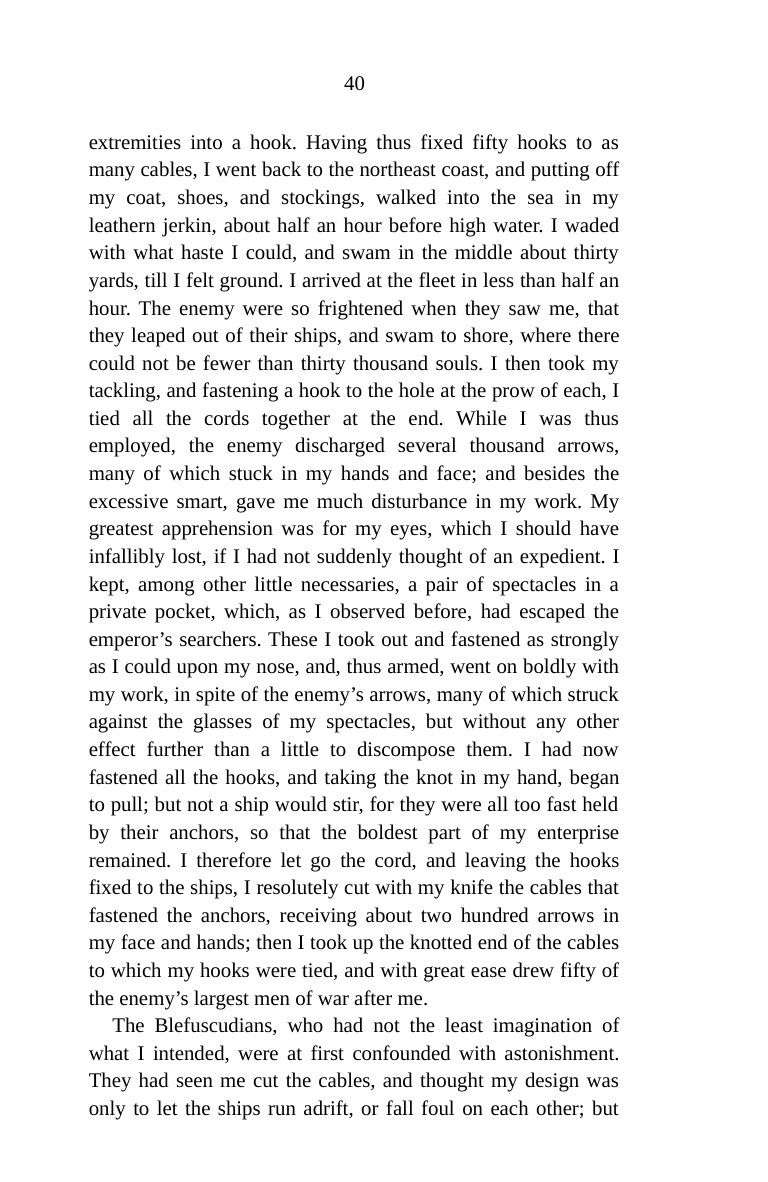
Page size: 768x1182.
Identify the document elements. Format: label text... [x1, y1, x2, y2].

text extremities into a hook. Having thus fixed fifty hooks to as many cables, I went back to the northeast coast, and putting off my coat, shoes, and stockings, walked into the sea in my leathern jerkin, about half an hour before high water. I waded with what haste I could, and swam in the middle about thirty yards, till I felt ground. I arrived at the fleet in less than half an hour. The enemy were so frightened when they saw me, that they leaped out of their ships, and swam to shore, where there could not be fewer than thirty thousand souls. I then took my tackling, and fastening a hook to the hole at the prow of each, I tied all the cords together at the end. While I was thus employed, the enemy discharged several thousand arrows, many of which stuck in my hands and face; and besides the excessive smart, gave me much disturbance in my work. My greatest apprehension was for my eyes, which I should have infallibly lost, if I had not suddenly thought of an expedient. I kept, among other little necessaries, a pair of spectacles in a private pocket, which, as I observed before, had escaped the emperor’s searchers. These I took out and fastened as strongly as I could upon my nose, and, thus armed, went on boldly with my work, in spite of the enemy’s arrows, many of which struck against the glasses of my spectacles, but without any other effect further than a little to discompose them. I had now fastened all the hooks, and taking the knot in my hand, began to pull; but not a ship would stir, for they were all too fast held by their anchors, so that the boldest part of my enterprise remained. I therefore let go the cord, and leaving the hooks fixed to the ships, I resolutely cut with my knife the cables that fastened the anchors, receiving about two hundred arrows in my face and hands; then I took up the knotted end of the cables to which my hooks were tied, and with great ease drew fifty of the enemy’s largest men of war after me. [88, 130, 620, 1009]
text The Blefuscudians, who had not the least imagination of what I intended, were at first confounded with astonishment. They had seen me cut the cables, and thought my design was only to let the ships run adrift, or fall foul on each other; but [88, 1013, 620, 1120]
